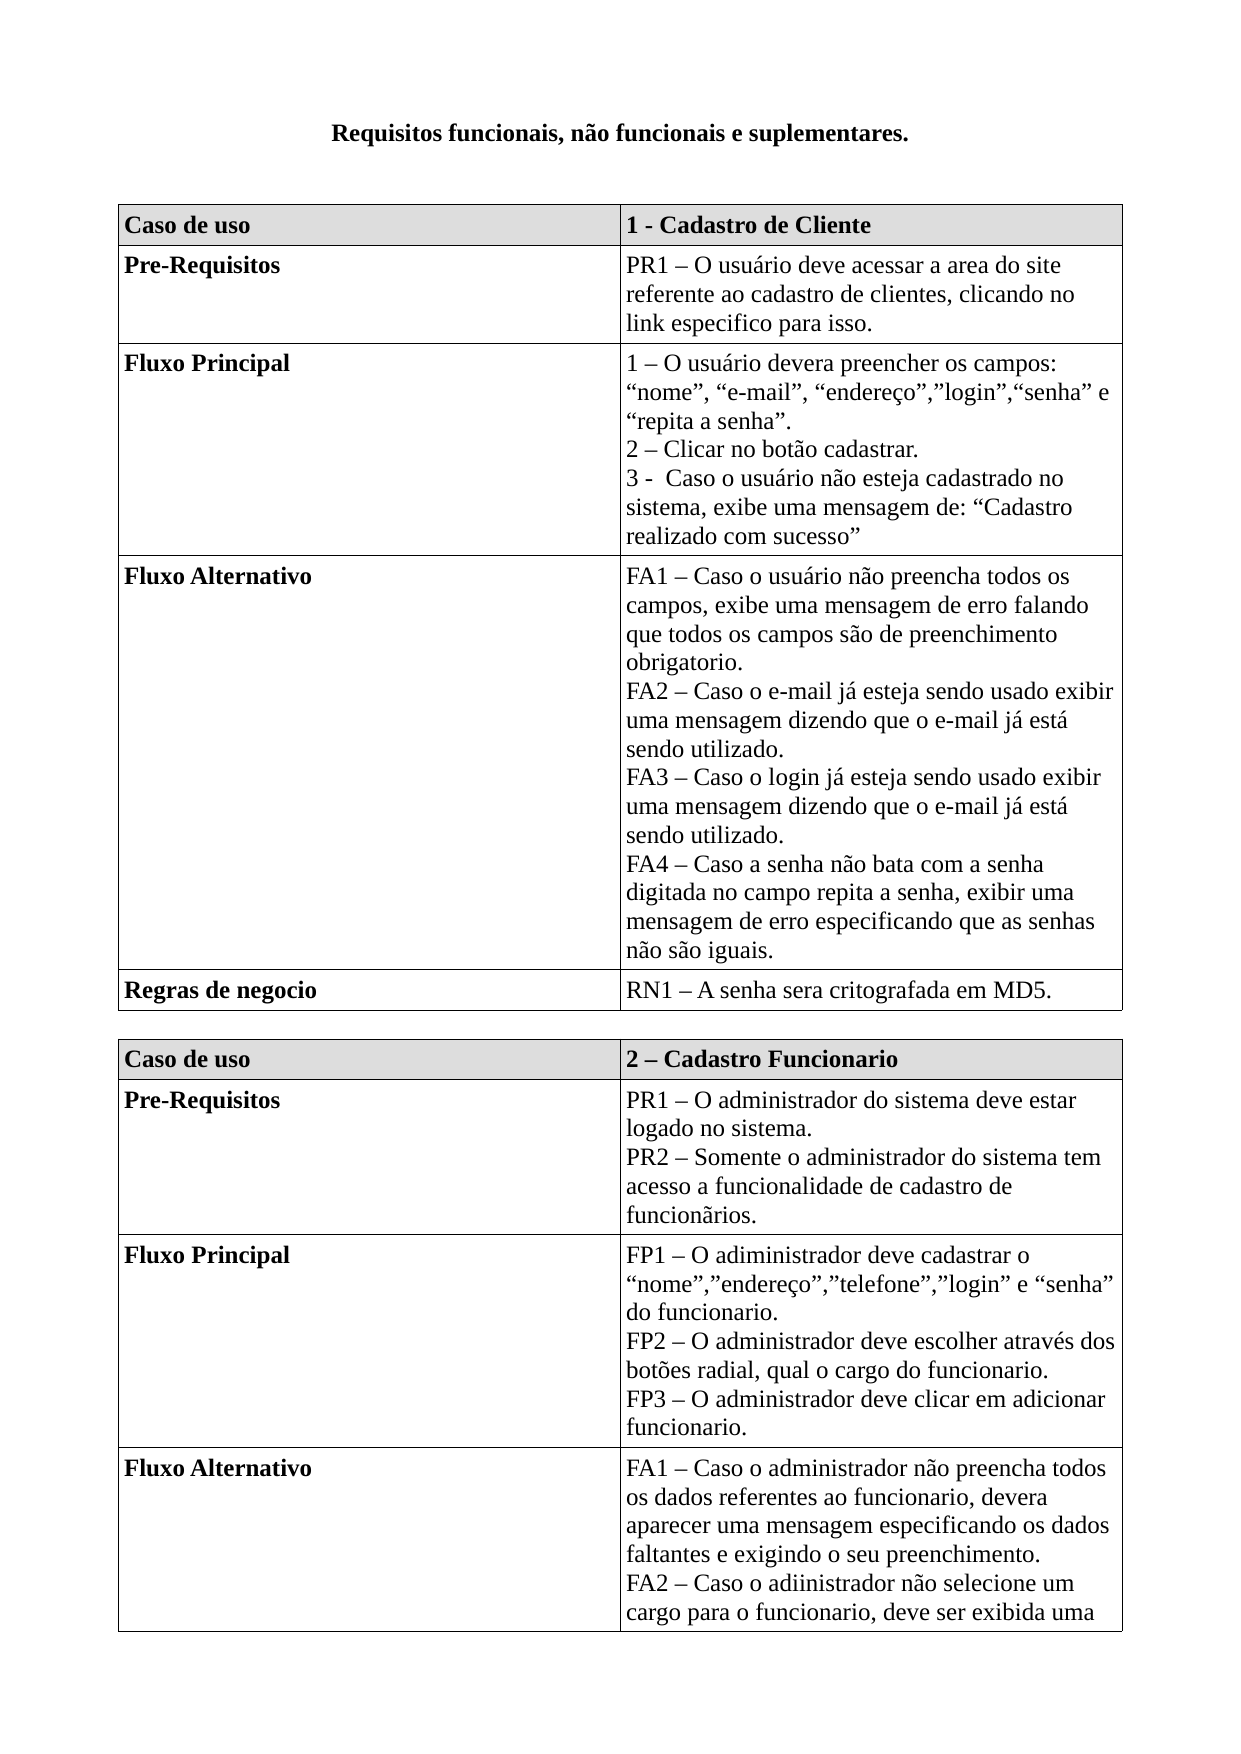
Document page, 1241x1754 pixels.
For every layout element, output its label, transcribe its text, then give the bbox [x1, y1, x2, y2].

table_cell FA1 – Caso o usuário não preencha todos os campos, exibe uma mensagem de erro falando que todos os campos são de preenchimento obrigatorio. FA2 – Caso o e-mail já esteja sendo usado exibir uma mensagem dizendo que o e-mail já está sendo utilizado. FA3 – Caso o login já esteja sendo usado exibir uma mensagem dizendo que o e-mail já está sendo utilizado. FA4 – Caso a senha não bata com a senha digitada no campo repita a senha, exibir uma mensagem de erro especificando que as senhas não são iguais. [621, 556, 1122, 969]
table_cell Regras de negocio [119, 970, 620, 1010]
table_cell Fluxo Principal [119, 1235, 620, 1447]
text Requisitos funcionais, não funcionais e suplementares. [118, 118, 1122, 147]
table_cell Fluxo Principal [119, 344, 620, 555]
table_cell 1 – O usuário devera preencher os campos: “nome”, “e-mail”, “endereço”,”login”,“senha” e “repita a senha”. 2 – Clicar no botão cadastrar. 3 - Caso o usuário não esteja cadastrado no sistema, exibe uma mensagem de: “Cadastro realizado com sucesso” [621, 344, 1122, 555]
table_header 1 - Cadastro de Cliente [621, 205, 1122, 245]
table_cell RN1 – A senha sera critografada em MD5. [621, 970, 1122, 1010]
table_cell FP1 – O adiministrador deve cadastrar o “nome”,”endereço”,”telefone”,”login” e “senha” do funcionario. FP2 – O administrador deve escolher através dos botões radial, qual o cargo do funcionario. FP3 – O administrador deve clicar em adicionar funcionario. [621, 1235, 1122, 1447]
table_cell Fluxo Alternativo [119, 556, 620, 969]
table_header Caso de uso [119, 1040, 620, 1079]
table_cell FA1 – Caso o administrador não preencha todos os dados referentes ao funcionario, devera aparecer uma mensagem especificando os dados faltantes e exigindo o seu preenchimento. FA2 – Caso o adiinistrador não selecione um cargo para o funcionario, deve ser exibida uma [621, 1448, 1122, 1631]
table_cell PR1 – O administrador do sistema deve estar logado no sistema. PR2 – Somente o administrador do sistema tem acesso a funcionalidade de cadastro de funcionãrios. [621, 1080, 1122, 1234]
table_cell PR1 – O usuário deve acessar a area do site referente ao cadastro de clientes, clicando no link especifico para isso. [621, 246, 1122, 342]
table_cell Fluxo Alternativo [119, 1448, 620, 1631]
table_cell Pre-Requisitos [119, 246, 620, 342]
table_header 2 – Cadastro Funcionario [621, 1040, 1122, 1079]
table_cell Pre-Requisitos [119, 1080, 620, 1234]
table_header Caso de uso [119, 205, 620, 245]
